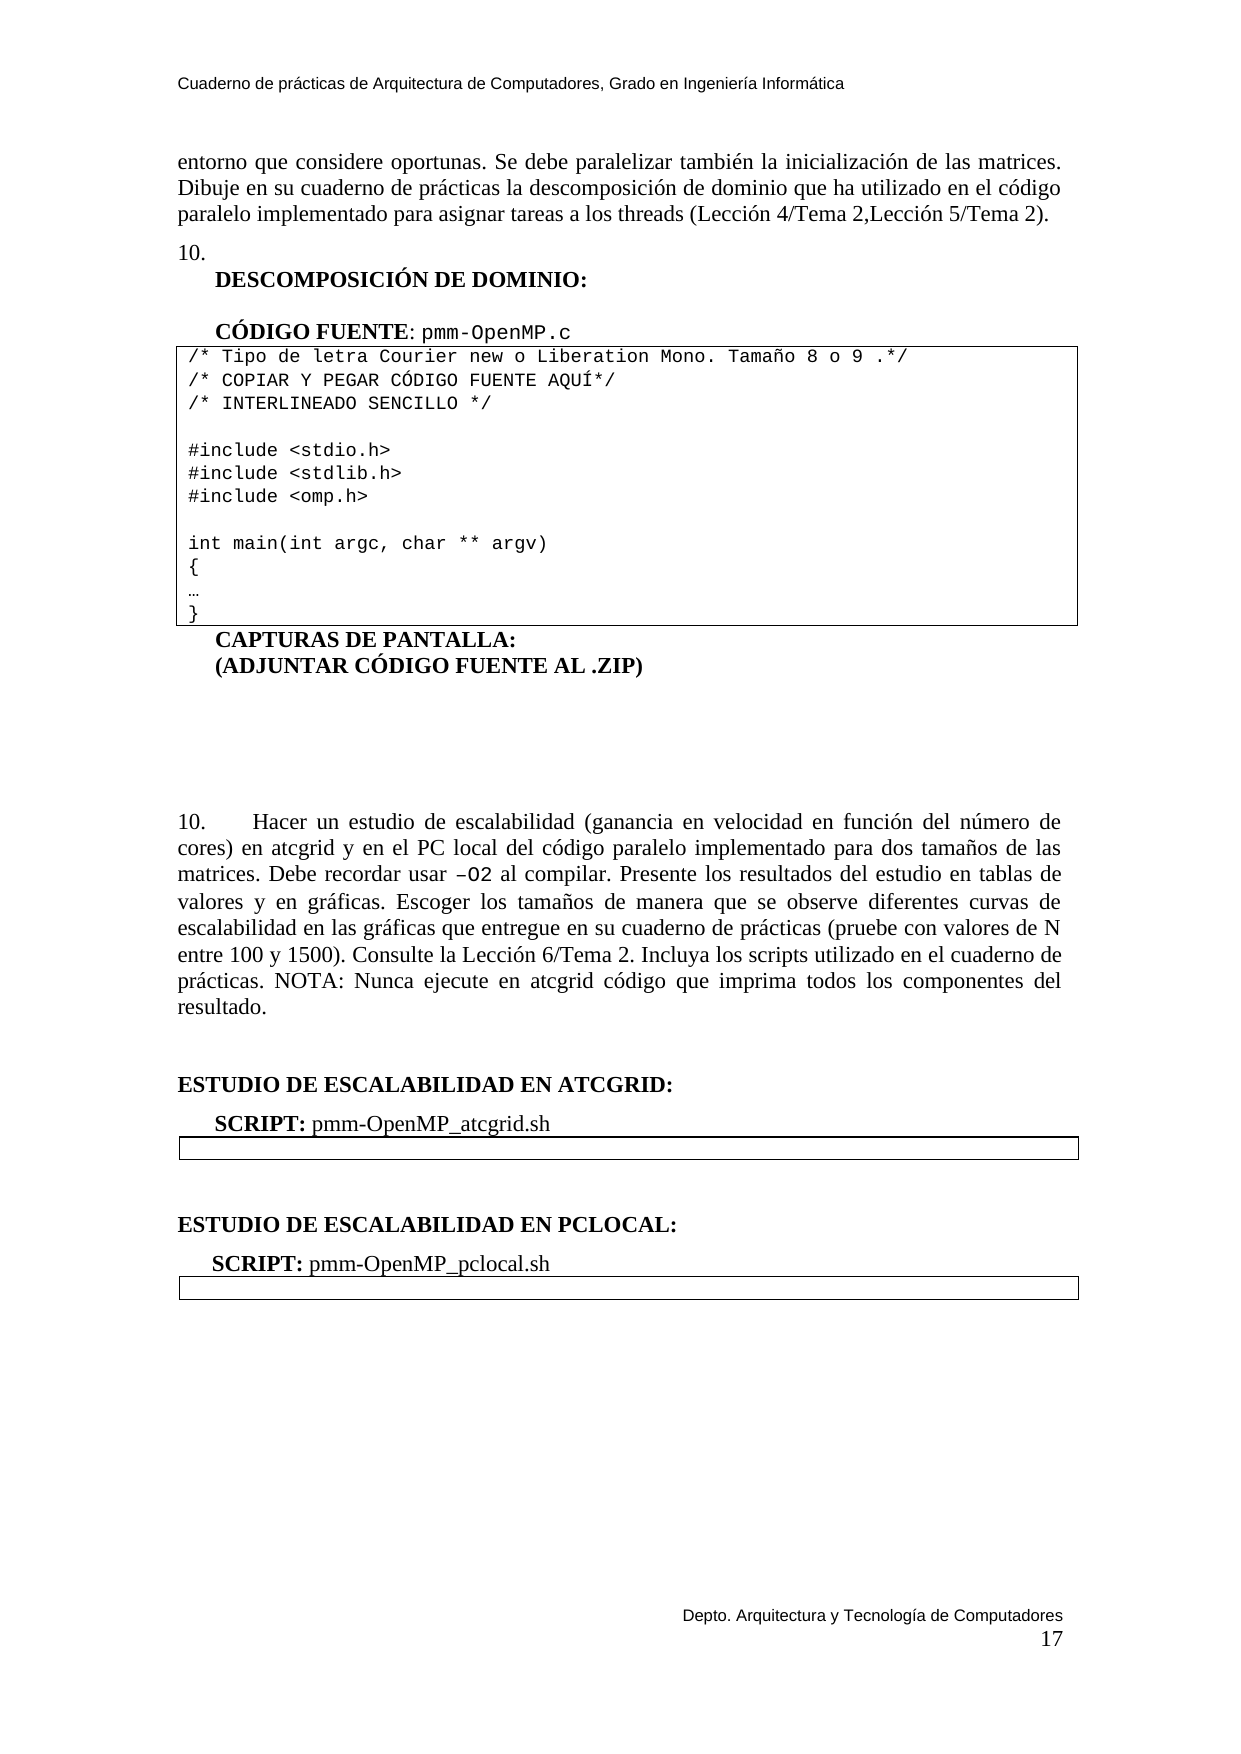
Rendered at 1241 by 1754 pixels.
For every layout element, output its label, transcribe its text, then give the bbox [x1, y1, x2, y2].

table_header [180, 1277, 1078, 1298]
list SCRIPT: pmm-OpenMP_atcgrid.sh [214, 1110, 1063, 1136]
text (ADJUNTAR CÓDIGO FUENTE AL .ZIP) [215, 652, 1063, 679]
table_header /* Tipo de letra Courier new o Liberation Mono. Tamaño 8 o 9 .*/ /* COPIAR Y PEGAR CÓDIGO FUENTE AQUÍ*/ /* INTERLINEADO SENCILLO */ #include <stdio.h> #include <stdlib.h> #include <omp.h> int main(int argc, char ** argv) { … } [177, 347, 1077, 625]
text CÓDIGO FUENTE: pmm-OpenMP.c [215, 318, 1063, 346]
list Hacer un estudio de escalabilidad (ganancia en velocidad en función del número de cores) en atcgrid y en el PC local del código paralelo implementado para dos tamaños de las matrices. Debe recordar usar –O2 al compilar. Presente los resultados del estudio en tablas de valores y en gráficas. Escoger los tamaños de manera que se observe diferentes curvas de escalabilidad en las gráficas que entregue en su cuaderno de prácticas (pruebe con valores de N entre 100 y 1500). Consulte la Lección 6/Tema 2. Incluya los scripts utilizado en el cuaderno de prácticas. NOTA: Nunca ejecute en atcgrid código que imprima todos los componentes del resultado. [177, 808, 1063, 1020]
list ESTUDIO DE ESCALABILIDAD EN ATCGRID: [177, 1071, 1063, 1097]
text DESCOMPOSICIÓN DE DOMINIO: [215, 266, 1063, 292]
list entorno que considere oportunas. Se debe paralelizar también la inicialización de las matrices. Dibuje en su cuaderno de prácticas la descomposición de dominio que ha utilizado en el código paralelo implementado para asignar tareas a los threads (Lección 4/Tema 2,Lección 5/Tema 2). [177, 148, 1063, 227]
text CAPTURAS DE PANTALLA: [215, 626, 1063, 652]
table_header [180, 1138, 1078, 1159]
list ESTUDIO DE ESCALABILIDAD EN PCLOCAL: [177, 1211, 1063, 1237]
list SCRIPT: pmm-OpenMP_pclocal.sh [177, 1250, 1063, 1276]
